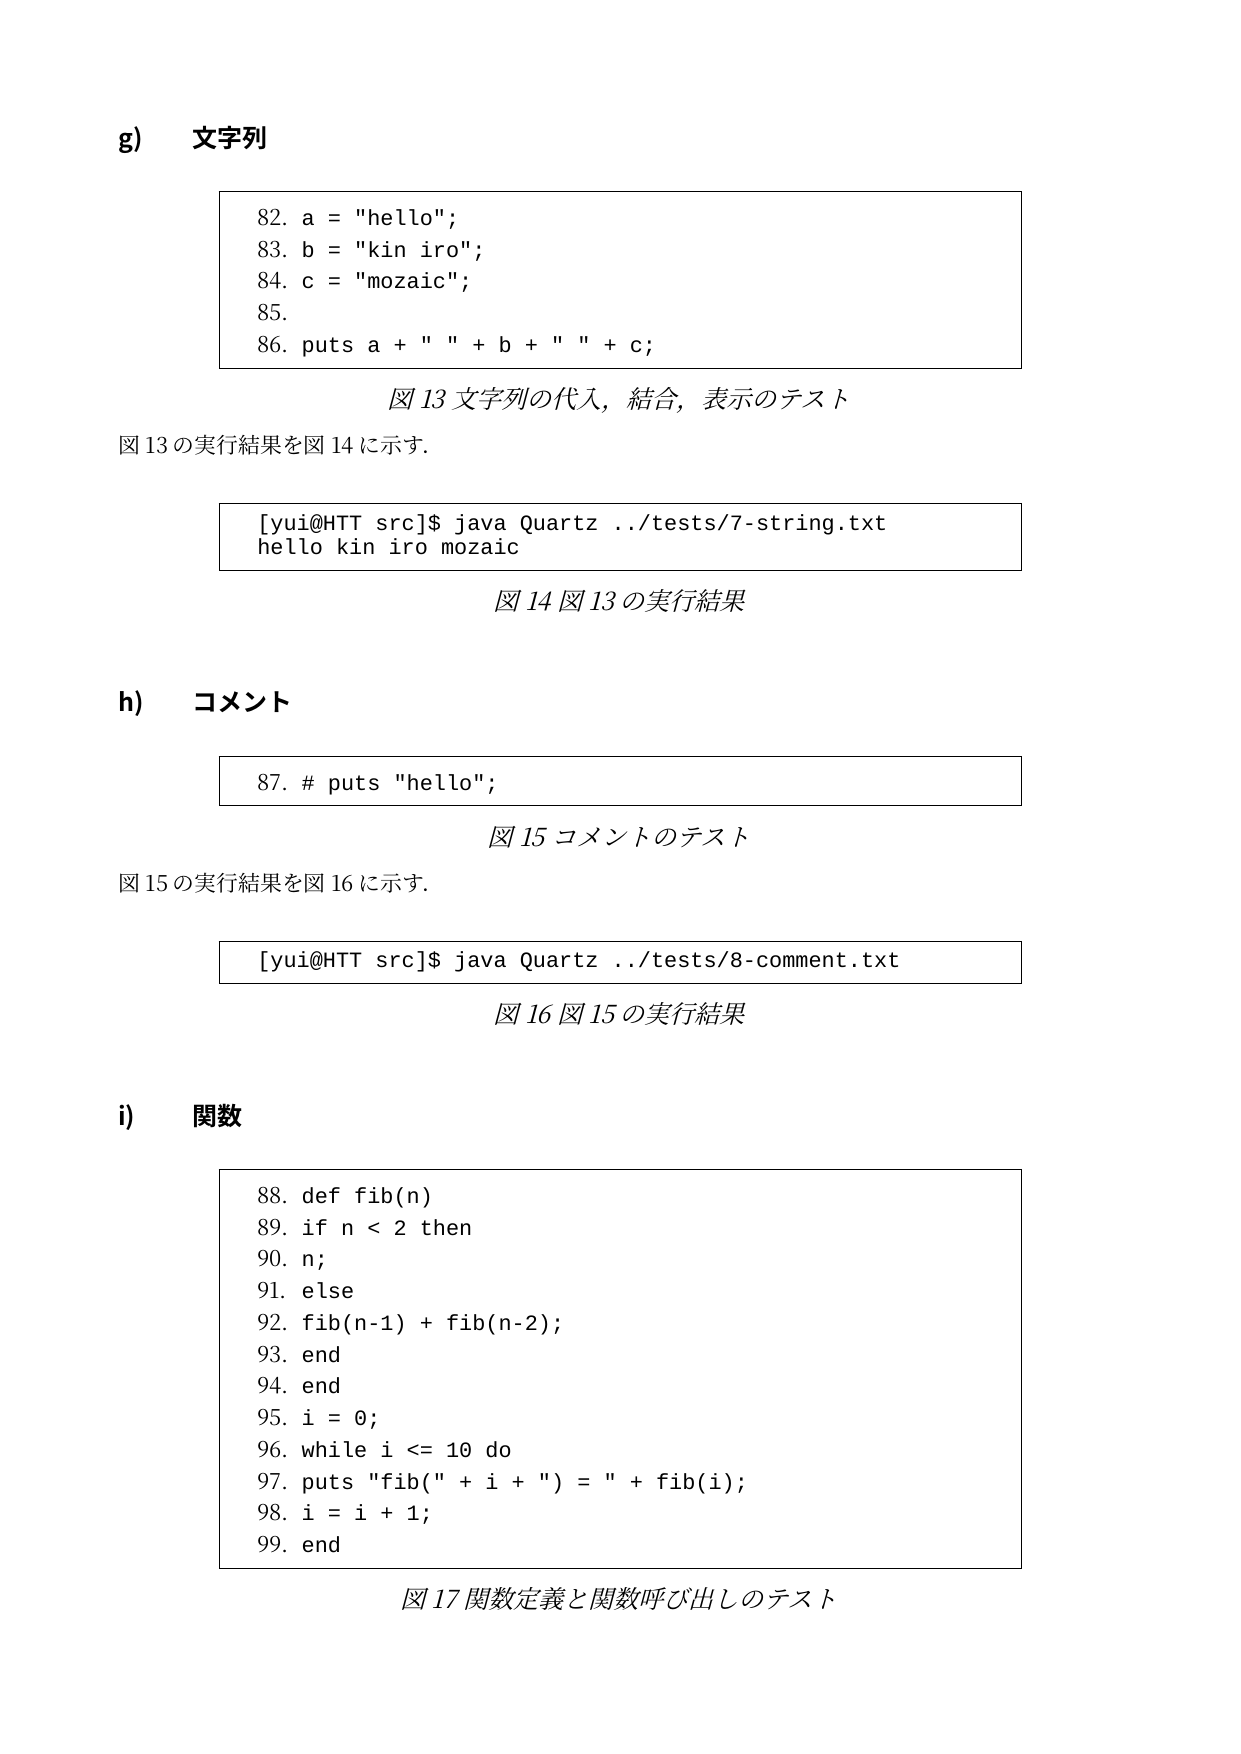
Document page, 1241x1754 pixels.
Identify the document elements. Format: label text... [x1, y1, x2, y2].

subtitle 関数 [118, 1096, 1122, 1132]
list a = "hello"; [257, 200, 1013, 232]
text 図 15 コメントのテスト [118, 744, 1122, 853]
text 図 13 文字列の代入，結合，表示のテスト [118, 179, 1122, 415]
list fib(n-1) + fib(n-2); [257, 1305, 1013, 1337]
list n; [257, 1241, 1013, 1273]
list end [257, 1337, 1013, 1368]
list i = 0; [257, 1400, 1013, 1432]
text [yui@HTT src]$ java Quartz ../tests/7-string.txt [257, 512, 1013, 537]
text 図 14 図 13の実行結果 [118, 491, 1122, 618]
list if n < 2 then [257, 1210, 1013, 1241]
text hello kin iro mozaic [257, 537, 1013, 561]
list else [257, 1273, 1013, 1305]
list def fib(n) [257, 1178, 1013, 1210]
list i = i + 1; [257, 1496, 1013, 1527]
subtitle コメント [118, 683, 1122, 719]
text 図 17 関数定義と関数呼び出しのテスト [118, 1157, 1122, 1616]
subtitle 文字列 [118, 118, 1122, 154]
list puts a + " " + b + " " + c; [257, 327, 1013, 359]
list c = "mozaic"; [257, 264, 1013, 295]
list while i <= 10 do [257, 1432, 1013, 1464]
list end [257, 1368, 1013, 1400]
text 図 13の実行結果を図 14に示す． [118, 428, 1122, 459]
text 図 16 図 15の実行結果 [118, 929, 1122, 1031]
list b = "kin iro"; [257, 232, 1013, 264]
text [yui@HTT src]$ java Quartz ../tests/8-comment.txt [257, 950, 1013, 974]
list puts "fib(" + i + ") = " + fib(i); [257, 1464, 1013, 1496]
text 図 15の実行結果を図 16に示す． [118, 866, 1122, 897]
list end [257, 1527, 1013, 1559]
list # puts "hello"; [257, 765, 1013, 797]
